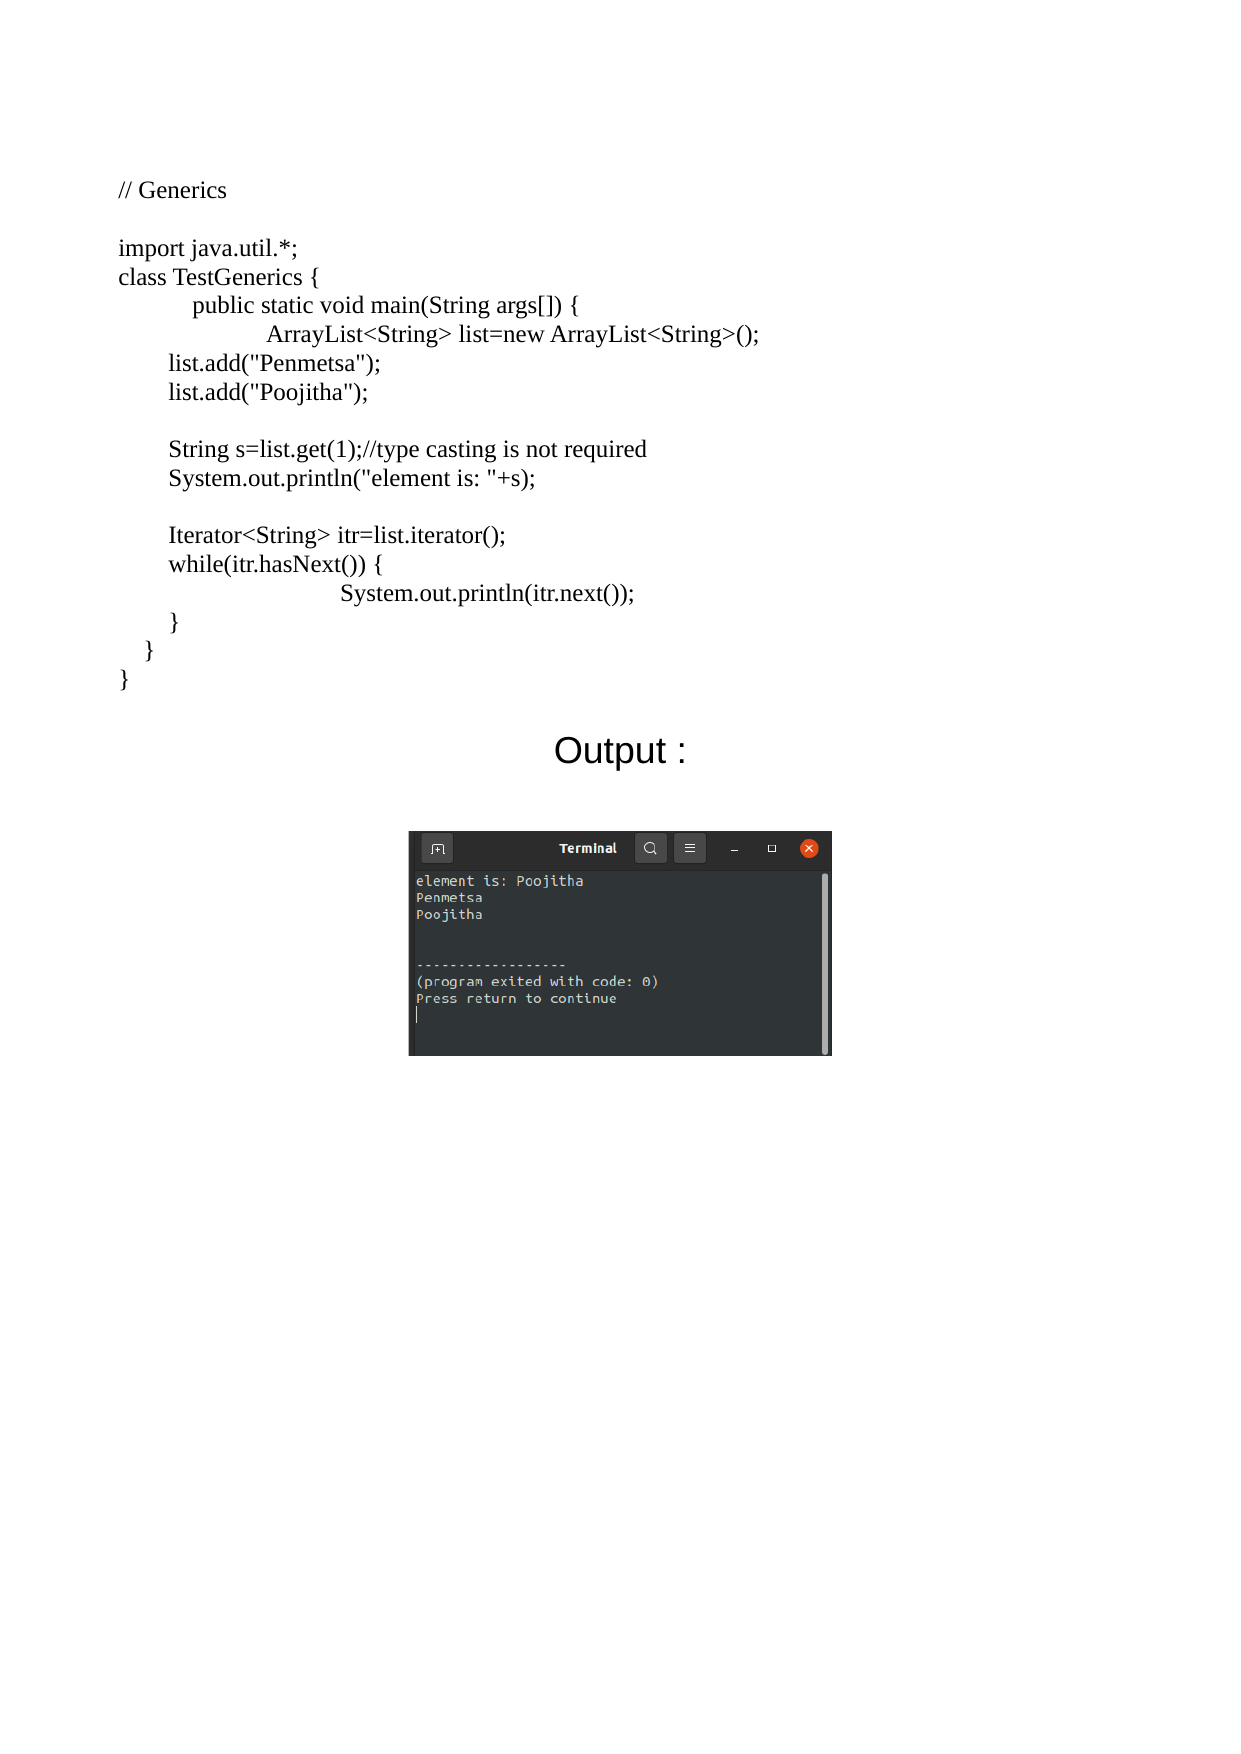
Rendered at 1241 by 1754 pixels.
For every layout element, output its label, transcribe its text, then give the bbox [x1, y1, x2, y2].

text } [118, 636, 1122, 664]
subtitle Output : [118, 728, 1122, 771]
text } [118, 664, 1122, 693]
text System.out.println(itr.next()); [118, 578, 1122, 607]
text list.add("Poojitha"); [118, 377, 1122, 406]
text // Generics [118, 176, 1122, 204]
text class TestGenerics { [118, 262, 1122, 291]
picture [408, 831, 832, 1056]
text public static void main(String args[]) { [118, 291, 1122, 319]
text String s=list.get(1);//type casting is not required [118, 434, 1122, 463]
text list.add("Penmetsa"); [118, 348, 1122, 377]
text Iterator<String> itr=list.iterator(); [118, 521, 1122, 549]
text while(itr.hasNext()) { [118, 549, 1122, 578]
text import java.util.*; [118, 233, 1122, 262]
text ArrayList<String> list=new ArrayList<String>(); [118, 319, 1122, 348]
text } [118, 607, 1122, 636]
text System.out.println("element is: "+s); [118, 463, 1122, 492]
